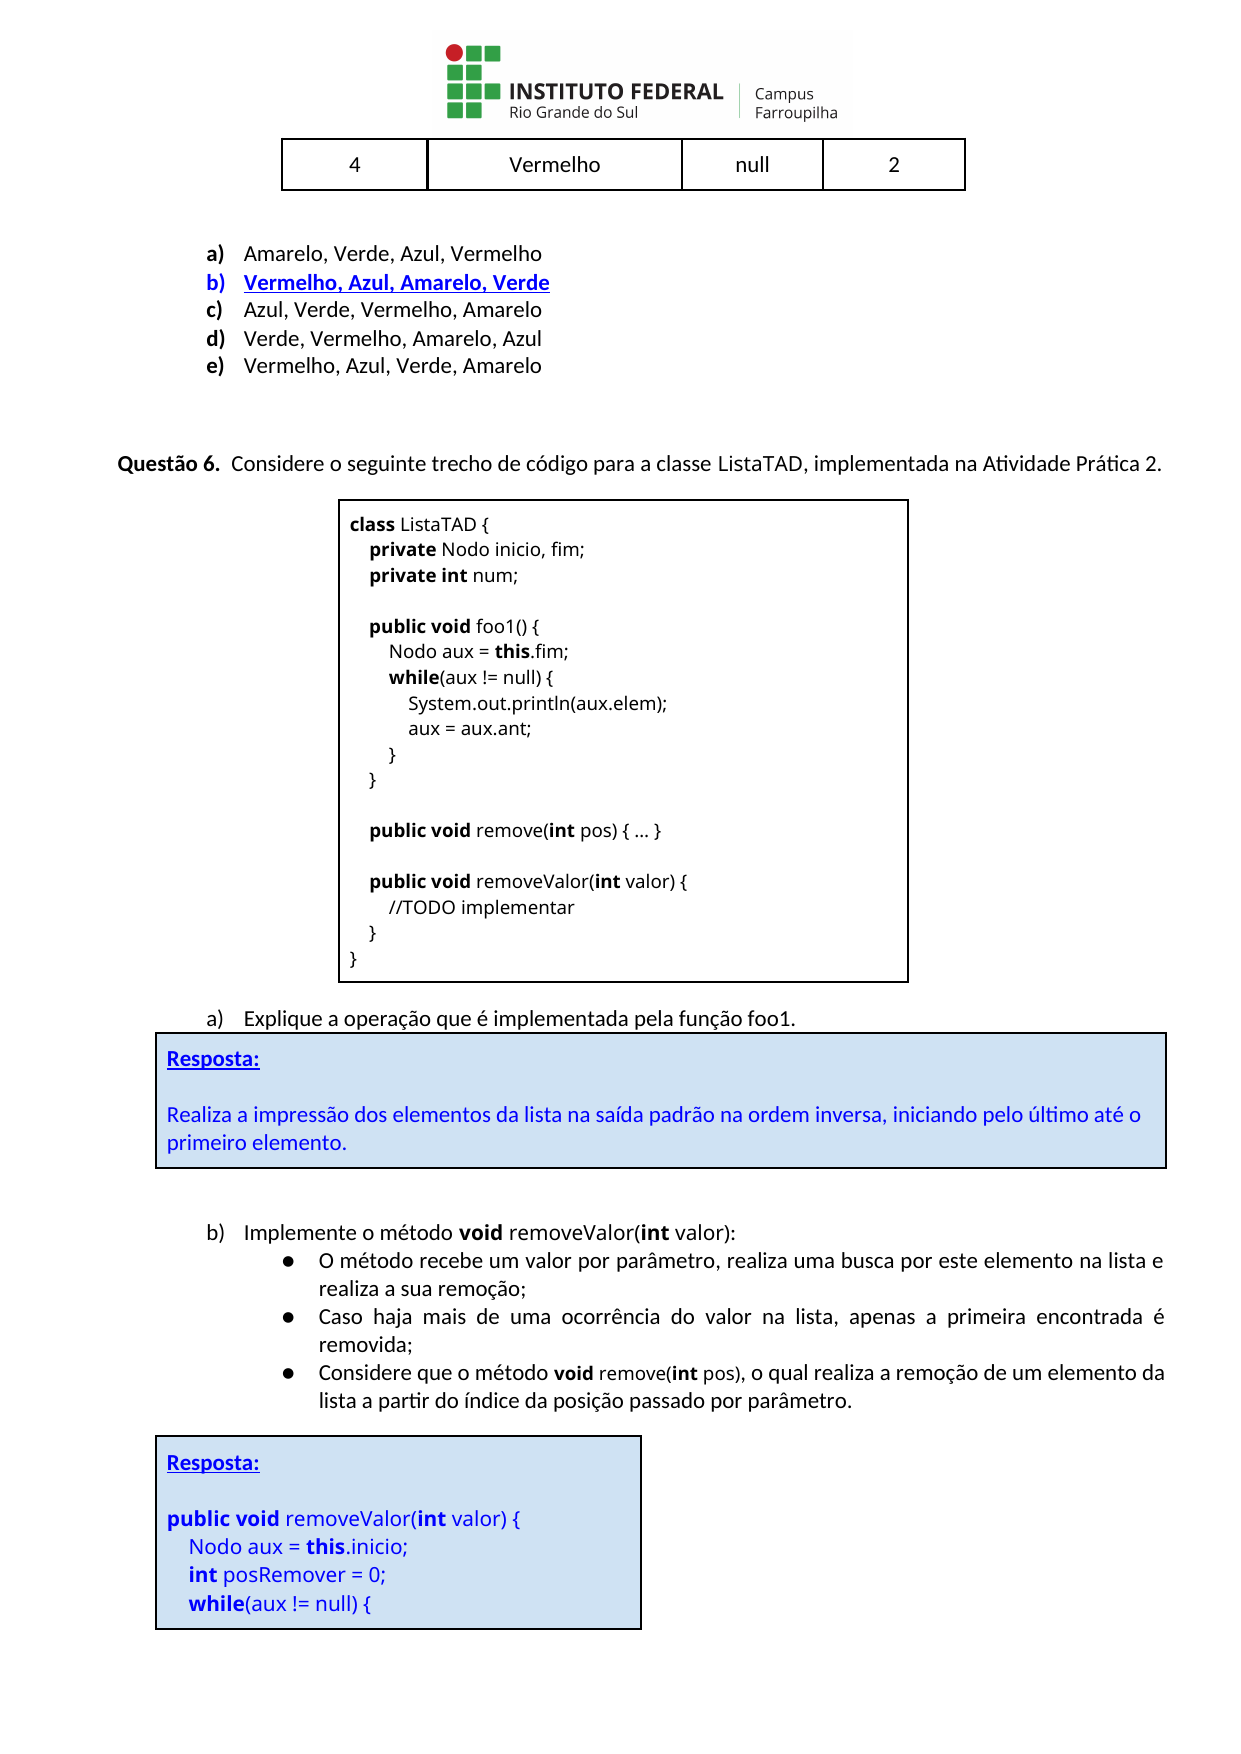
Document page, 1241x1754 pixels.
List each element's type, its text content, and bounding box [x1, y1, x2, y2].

list Caso haja mais de uma ocorrência do valor na lista, apenas a primeira encontrada é removida; [281, 1302, 1166, 1358]
list Verde, Vermelho, Amarelo, Azul [206, 324, 1166, 352]
list Vermelho, Azul, Amarelo, Verde [206, 268, 1166, 296]
list Vermelho, Azul, Verde, Amarelo [206, 352, 1166, 380]
table_header class ListaTAD { private Nodo inicio, fim; private int num; public void foo1() { Nodo aux = this.fim; while(aux != null) { System.out.println(aux.elem); aux = aux.ant; } } public void remove(int pos) { … } public void removeValor(int valor) { //TODO implementar } } [340, 501, 907, 981]
picture [431, 30, 853, 138]
list Explique a operação que é implementada pela função foo1. [206, 1004, 1166, 1032]
list O método recebe um valor por parâmetro, realiza uma busca por este elemento na lista e realiza a sua remoção; [281, 1246, 1166, 1302]
list Considere que o método void remove(int pos), o qual realiza a remoção de um elemento da lista a partir do índice da posição passado por parâmetro. [281, 1358, 1166, 1414]
table_header Resposta: public void removeValor(int valor) { Nodo aux = this.inicio; int posRemover = 0; while(aux != null) { [157, 1437, 640, 1628]
table_cell 2 [824, 140, 964, 189]
list Azul, Verde, Vermelho, Amarelo [206, 296, 1166, 324]
list Amarelo, Verde, Azul, Vermelho [206, 239, 1166, 268]
table_header Resposta: Realiza a impressão dos elementos da lista na saída padrão na ordem inversa, iniciando pelo último até o primeiro elemento. [157, 1034, 1165, 1167]
list Considere o seguinte trecho de código para a classe ListaTAD, implementada na Atividade Prática 2. [117, 449, 1166, 478]
table_cell Vermelho [429, 140, 681, 189]
table_cell 4 [283, 140, 426, 189]
table_cell null [683, 140, 822, 189]
list Implemente o método void removeValor(int valor): [206, 1218, 1166, 1246]
